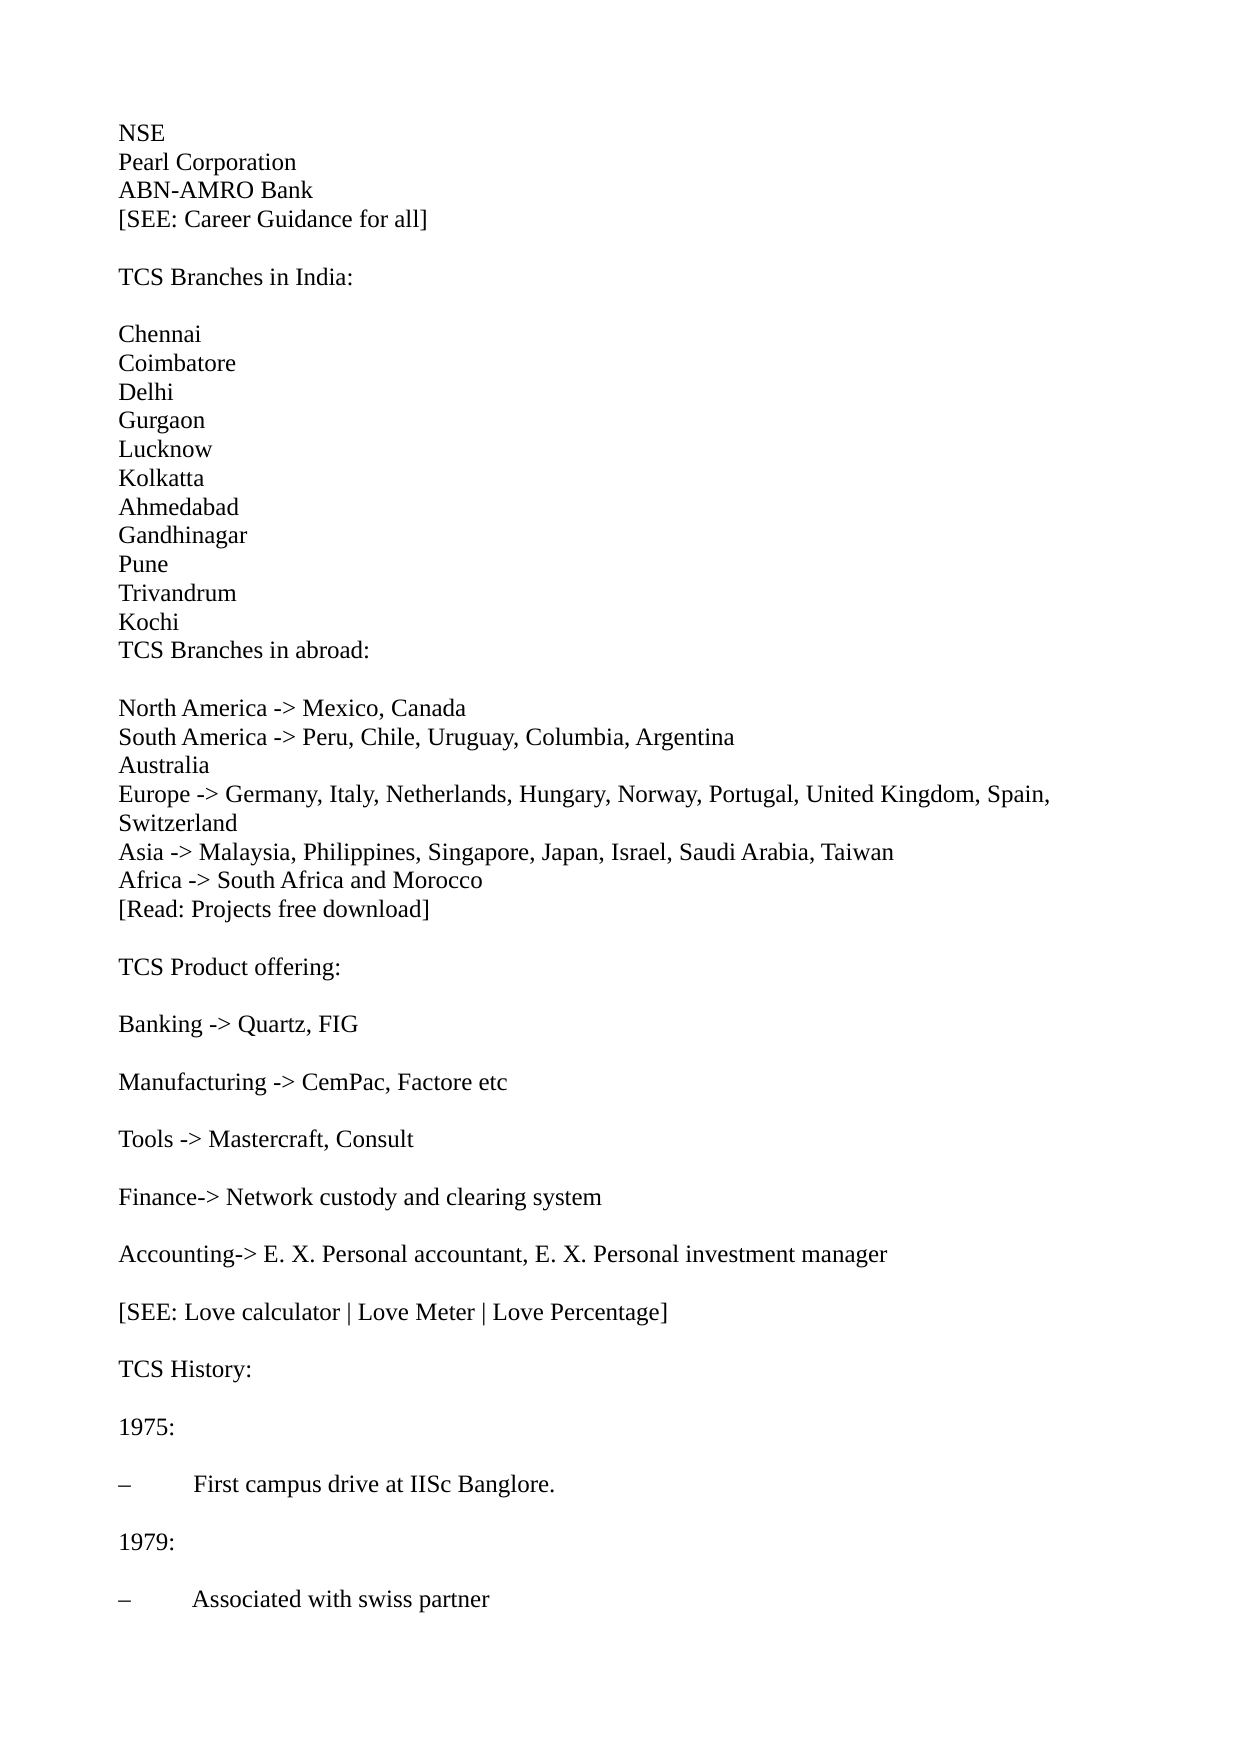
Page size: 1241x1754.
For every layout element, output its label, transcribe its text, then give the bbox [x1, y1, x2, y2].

text [Read: Projects free download] [118, 894, 1122, 923]
text NSE [118, 118, 1122, 147]
text [SEE: Career Guidance for all] [118, 204, 1122, 233]
text Tools -> Mastercraft, Consult [118, 1124, 1122, 1153]
text Pearl Corporation [118, 147, 1122, 176]
text TCS History: [118, 1354, 1122, 1383]
text Asia -> Malaysia, Philippines, Singapore, Japan, Israel, Saudi Arabia, Taiwan [118, 837, 1122, 866]
text TCS Product offering: [118, 952, 1122, 981]
text Banking -> Quartz, FIG [118, 1009, 1122, 1038]
text Accounting-> E. X. Personal accountant, E. X. Personal investment manager [118, 1239, 1122, 1268]
text Gurgaon [118, 406, 1122, 434]
text Manufacturing -> CemPac, Factore etc [118, 1067, 1122, 1096]
text TCS Branches in India: [118, 262, 1122, 291]
text – Associated with swiss partner [118, 1584, 1122, 1613]
text TCS Branches in abroad: [118, 636, 1122, 664]
text Coimbatore [118, 348, 1122, 377]
text 1975: [118, 1412, 1122, 1441]
text Trivandrum [118, 578, 1122, 607]
text [SEE: Love calculator | Love Meter | Love Percentage] [118, 1297, 1122, 1326]
text Chennai [118, 319, 1122, 348]
text Kochi [118, 607, 1122, 636]
text South America -> Peru, Chile, Uruguay, Columbia, Argentina [118, 722, 1122, 751]
text Delhi [118, 377, 1122, 406]
text Australia [118, 751, 1122, 779]
text Gandhinagar [118, 521, 1122, 549]
text Finance-> Network custody and clearing system [118, 1182, 1122, 1211]
text Africa -> South Africa and Morocco [118, 866, 1122, 894]
text Pune [118, 549, 1122, 578]
text – First campus drive at IISc Banglore. [118, 1469, 1122, 1498]
text Ahmedabad [118, 492, 1122, 521]
text Lucknow [118, 434, 1122, 463]
text Europe -> Germany, Italy, Netherlands, Hungary, Norway, Portugal, United Kingdom, Spain, Switzerland [118, 779, 1122, 837]
text North America -> Mexico, Canada [118, 693, 1122, 722]
text Kolkatta [118, 463, 1122, 492]
text ABN-AMRO Bank [118, 176, 1122, 204]
text 1979: [118, 1527, 1122, 1556]
